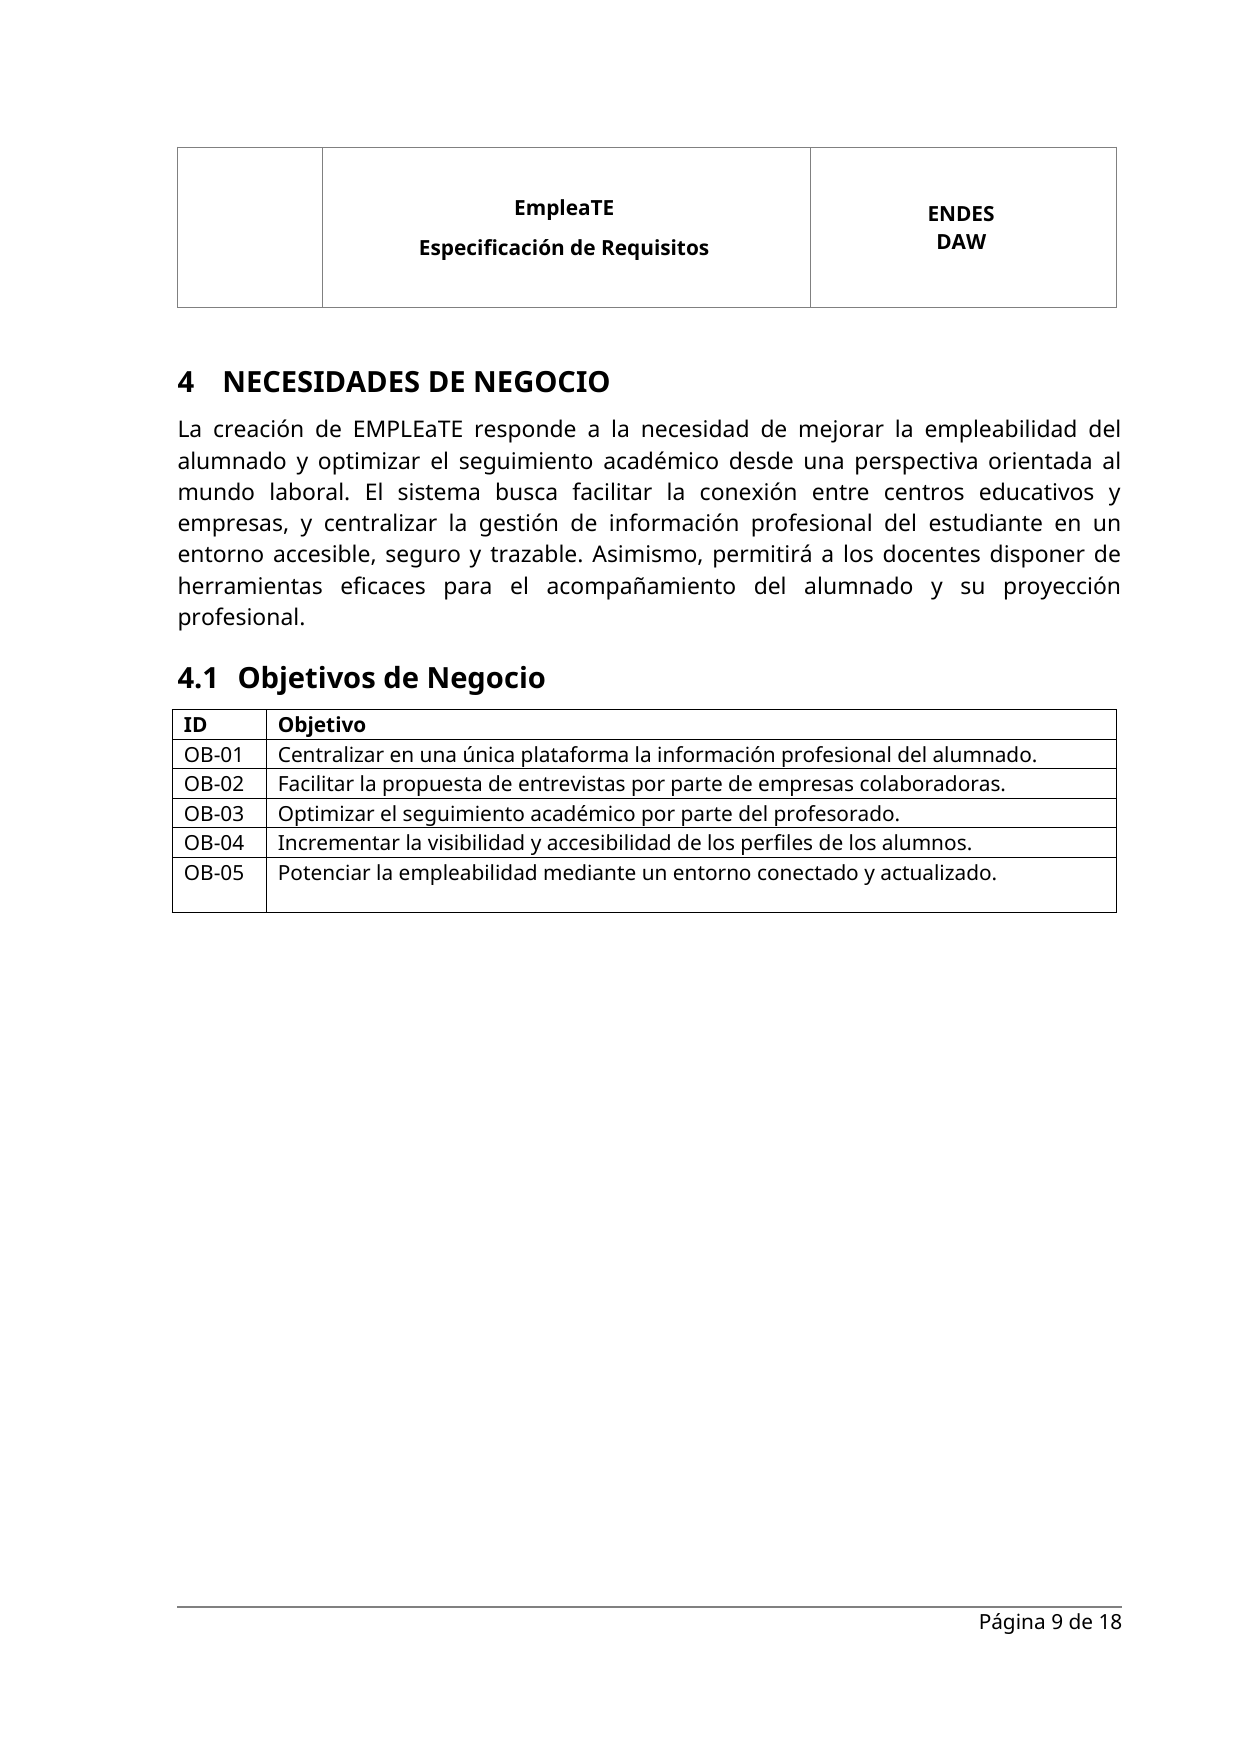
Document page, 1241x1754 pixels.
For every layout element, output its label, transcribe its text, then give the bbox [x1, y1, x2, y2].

subtitle Objetivos de Negocio [177, 657, 1122, 697]
table_cell Incrementar la visibilidad y accesibilidad de los perfiles de los alumnos. [267, 828, 1116, 857]
table_cell Potenciar la empleabilidad mediante un entorno conectado y actualizado. [267, 858, 1116, 912]
table_header ID [173, 710, 266, 739]
subtitle NECESIDADES DE NEGOCIO [177, 361, 1122, 401]
table_cell Centralizar en una única plataforma la información profesional del alumnado. [267, 740, 1116, 768]
table_cell OB-01 [173, 740, 266, 768]
table_cell Facilitar la propuesta de entrevistas por parte de empresas colaboradoras. [267, 769, 1116, 798]
table_cell OB-03 [173, 799, 266, 827]
table_cell OB-05 [173, 858, 266, 912]
text La creación de EMPLEaTE responde a la necesidad de mejorar la empleabilidad del alumnado y optimizar el seguimiento académico desde una perspectiva orientada al mundo laboral. El sistema busca facilitar la conexión entre centros educativos y empresas, y centralizar la gestión de información profesional del estudiante en un entorno accesible, seguro y trazable. Asimismo, permitirá a los docentes disponer de herramientas eficaces para el acompañamiento del alumnado y su proyección profesional. [177, 413, 1122, 632]
table_cell OB-02 [173, 769, 266, 798]
table_cell OB-04 [173, 828, 266, 857]
table_cell Optimizar el seguimiento académico por parte del profesorado. [267, 799, 1116, 827]
table_header Objetivo [267, 710, 1116, 739]
